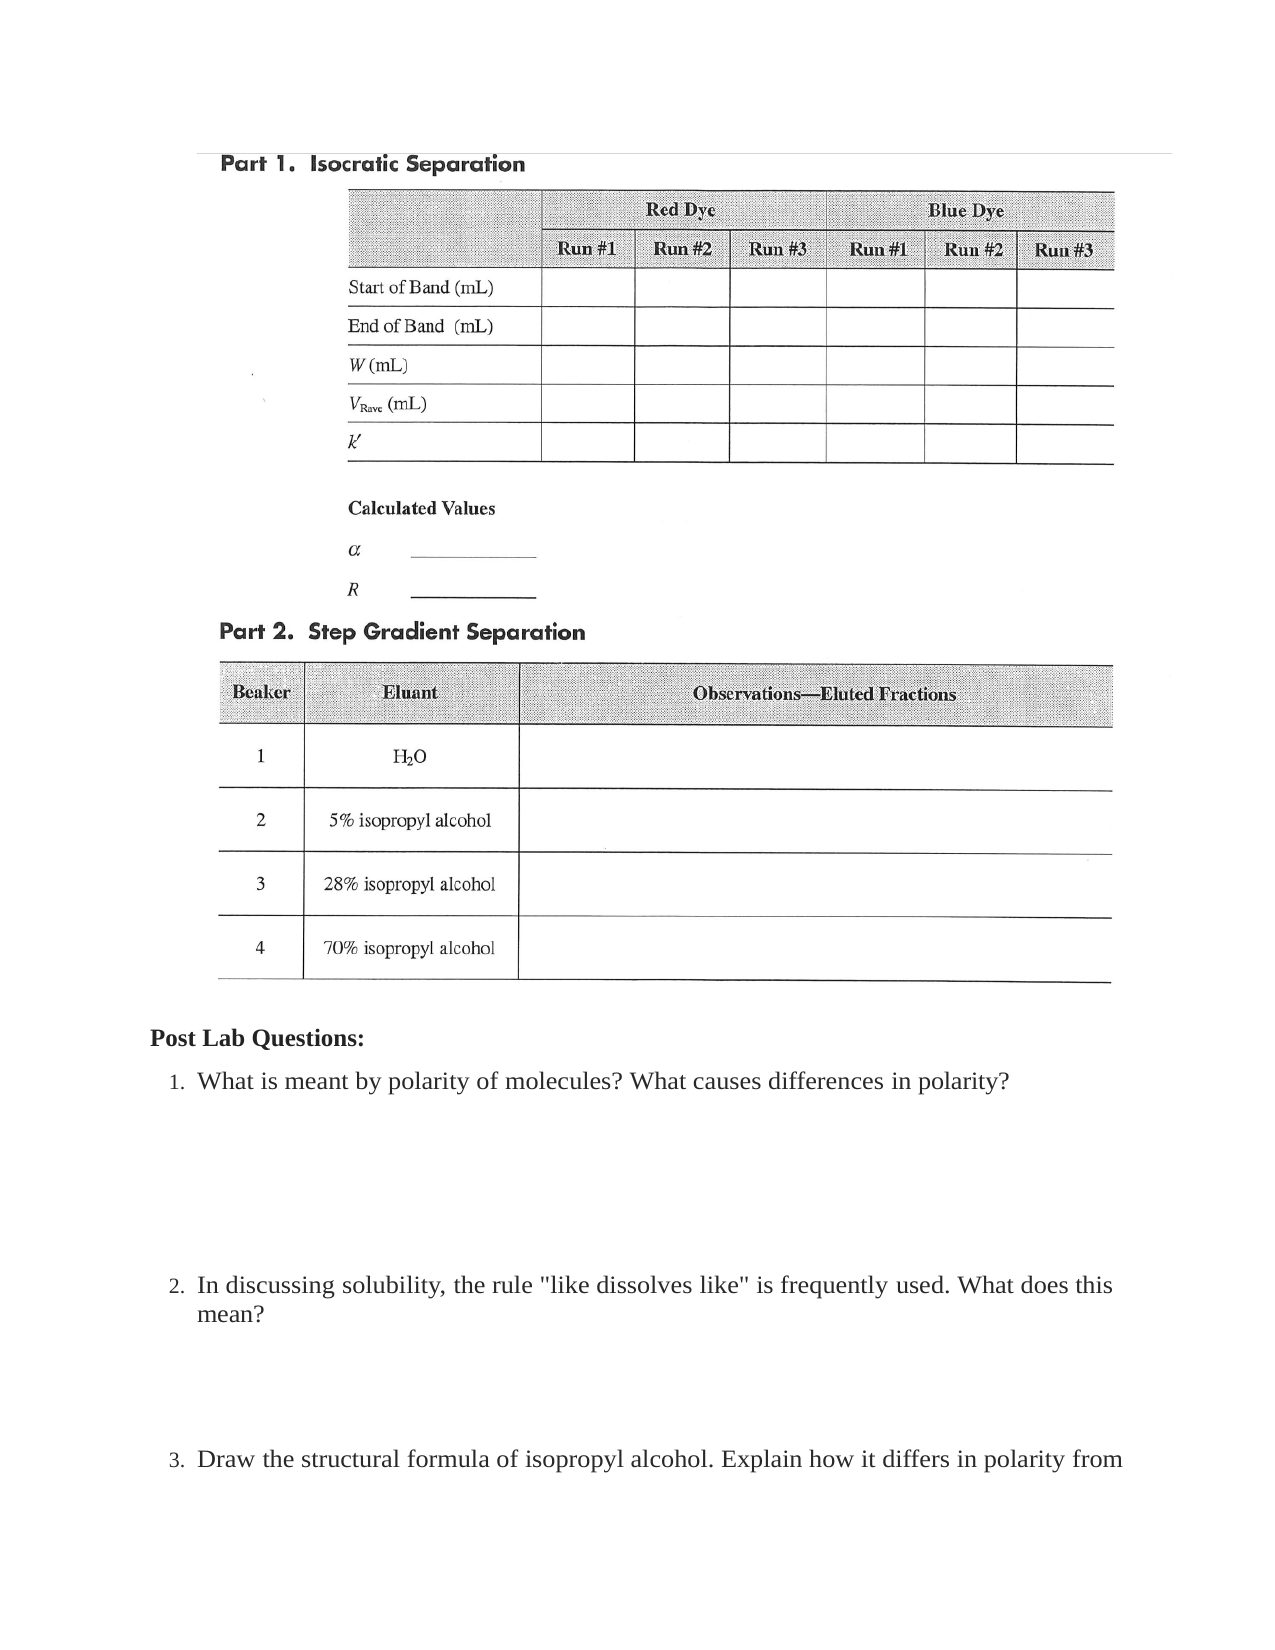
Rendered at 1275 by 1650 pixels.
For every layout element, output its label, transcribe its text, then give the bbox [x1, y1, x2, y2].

list Draw the structural formula of isopropyl alcohol. Explain how it differs in polarity from [169, 1444, 1125, 1472]
list What is meant by polarity of molecules? What causes differences in polarity? [169, 1066, 1125, 1095]
list In discussing solubility, the rule "like dissolves like" is frequently used. What does this mean? [169, 1271, 1125, 1328]
text Post Lab Questions: [150, 1023, 1060, 1052]
